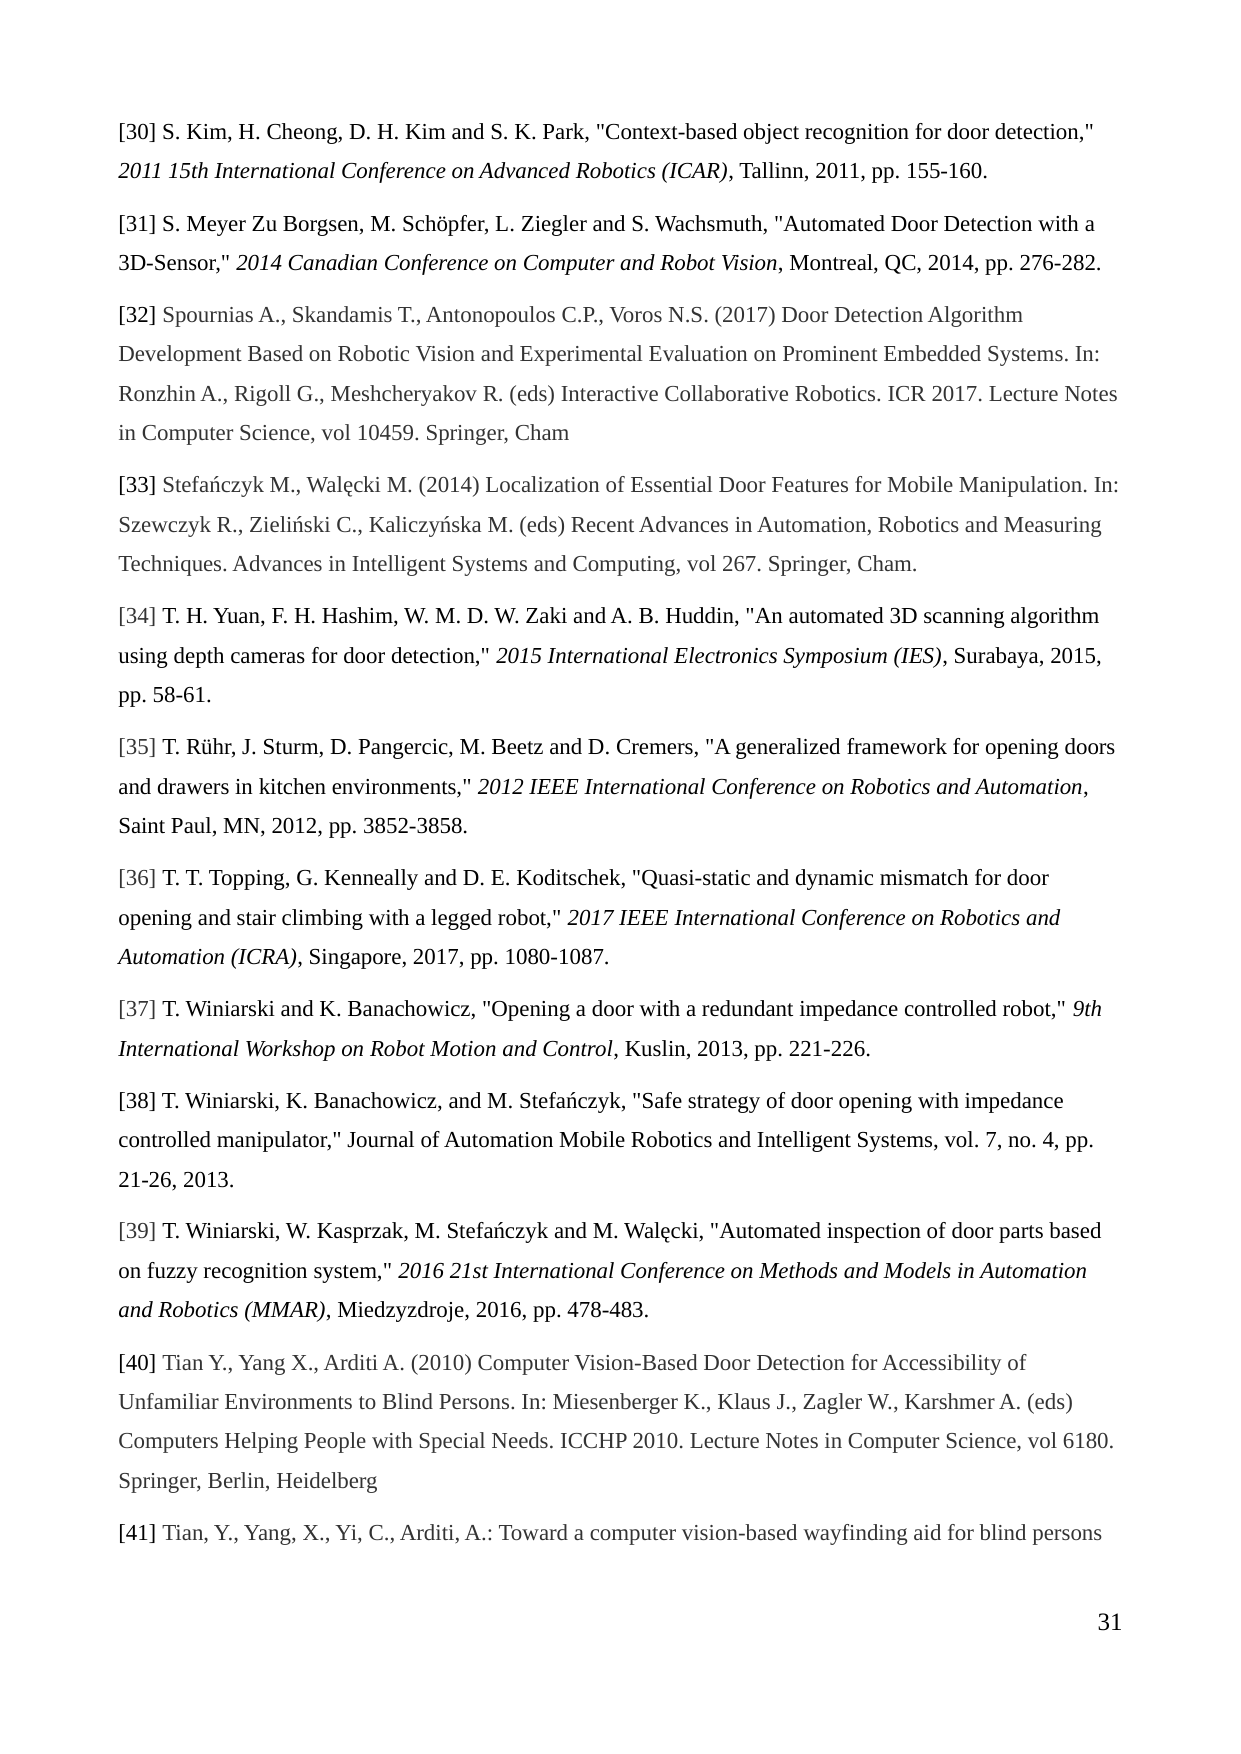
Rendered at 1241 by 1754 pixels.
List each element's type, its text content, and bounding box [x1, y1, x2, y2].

text [41] Tian, Y., Yang, X., Yi, C., Arditi, A.: Toward a computer vision-based wayfinding aid for blind persons [118, 1519, 1122, 1545]
text [34] T. H. Yuan, F. H. Hashim, W. M. D. W. Zaki and A. B. Huddin, "An automated 3D scanning algorithm using depth cameras for door detection," 2015 International Electronics Symposium (IES), Surabaya, 2015, pp. 58-61. [118, 602, 1122, 708]
text [37] T. Winiarski and K. Banachowicz, "Opening a door with a redundant impedance controlled robot," 9th International Workshop on Robot Motion and Control, Kuslin, 2013, pp. 221-226. [118, 995, 1122, 1061]
text [36] T. T. Topping, G. Kenneally and D. E. Koditschek, "Quasi-static and dynamic mismatch for door opening and stair climbing with a legged robot," 2017 IEEE International Conference on Robotics and Automation (ICRA), Singapore, 2017, pp. 1080-1087. [118, 864, 1122, 969]
text [33] Stefańczyk M., Walęcki M. (2014) Localization of Essential Door Features for Mobile Manipulation. In: Szewczyk R., Zieliński C., Kaliczyńska M. (eds) Recent Advances in Automation, Robotics and Measuring Techniques. Advances in Intelligent Systems and Computing, vol 267. Springer, Cham. [118, 471, 1122, 577]
text [38] T. Winiarski, K. Banachowicz, and M. Stefańczyk, "Safe strategy of door opening with impedance controlled manipulator," Journal of Automation Mobile Robotics and Intelligent Systems, vol. 7, no. 4, pp. 21-26, 2013. [118, 1087, 1122, 1192]
text [32] Spournias A., Skandamis T., Antonopoulos C.P., Voros N.S. (2017) Door Detection Algorithm Development Based on Robotic Vision and Experimental Evaluation on Prominent Embedded Systems. In: Ronzhin A., Rigoll G., Meshcheryakov R. (eds) Interactive Collaborative Robotics. ICR 2017. Lecture Notes in Computer Science, vol 10459. Springer, Cham [118, 301, 1122, 446]
text [30] S. Kim, H. Cheong, D. H. Kim and S. K. Park, "Context-based object recognition for door detection," 2011 15th International Conference on Advanced Robotics (ICAR), Tallinn, 2011, pp. 155-160. [118, 118, 1122, 184]
text [40] Tian Y., Yang X., Arditi A. (2010) Computer Vision-Based Door Detection for Accessibility of Unfamiliar Environments to Blind Persons. In: Miesenberger K., Klaus J., Zagler W., Karshmer A. (eds) Computers Helping People with Special Needs. ICCHP 2010. Lecture Notes in Computer Science, vol 6180. Springer, Berlin, Heidelberg [118, 1348, 1122, 1493]
text [31] S. Meyer Zu Borgsen, M. Schöpfer, L. Ziegler and S. Wachsmuth, "Automated Door Detection with a 3D-Sensor," 2014 Canadian Conference on Computer and Robot Vision, Montreal, QC, 2014, pp. 276-282. [118, 209, 1122, 275]
text [39] T. Winiarski, W. Kasprzak, M. Stefańczyk and M. Walęcki, "Automated inspection of door parts based on fuzzy recognition system," 2016 21st International Conference on Methods and Models in Automation and Robotics (MMAR), Miedzyzdroje, 2016, pp. 478-483. [118, 1218, 1122, 1323]
text [35] T. Rühr, J. Sturm, D. Pangercic, M. Beetz and D. Cremers, "A generalized framework for opening doors and drawers in kitchen environments," 2012 IEEE International Conference on Robotics and Automation, Saint Paul, MN, 2012, pp. 3852-3858. [118, 733, 1122, 839]
